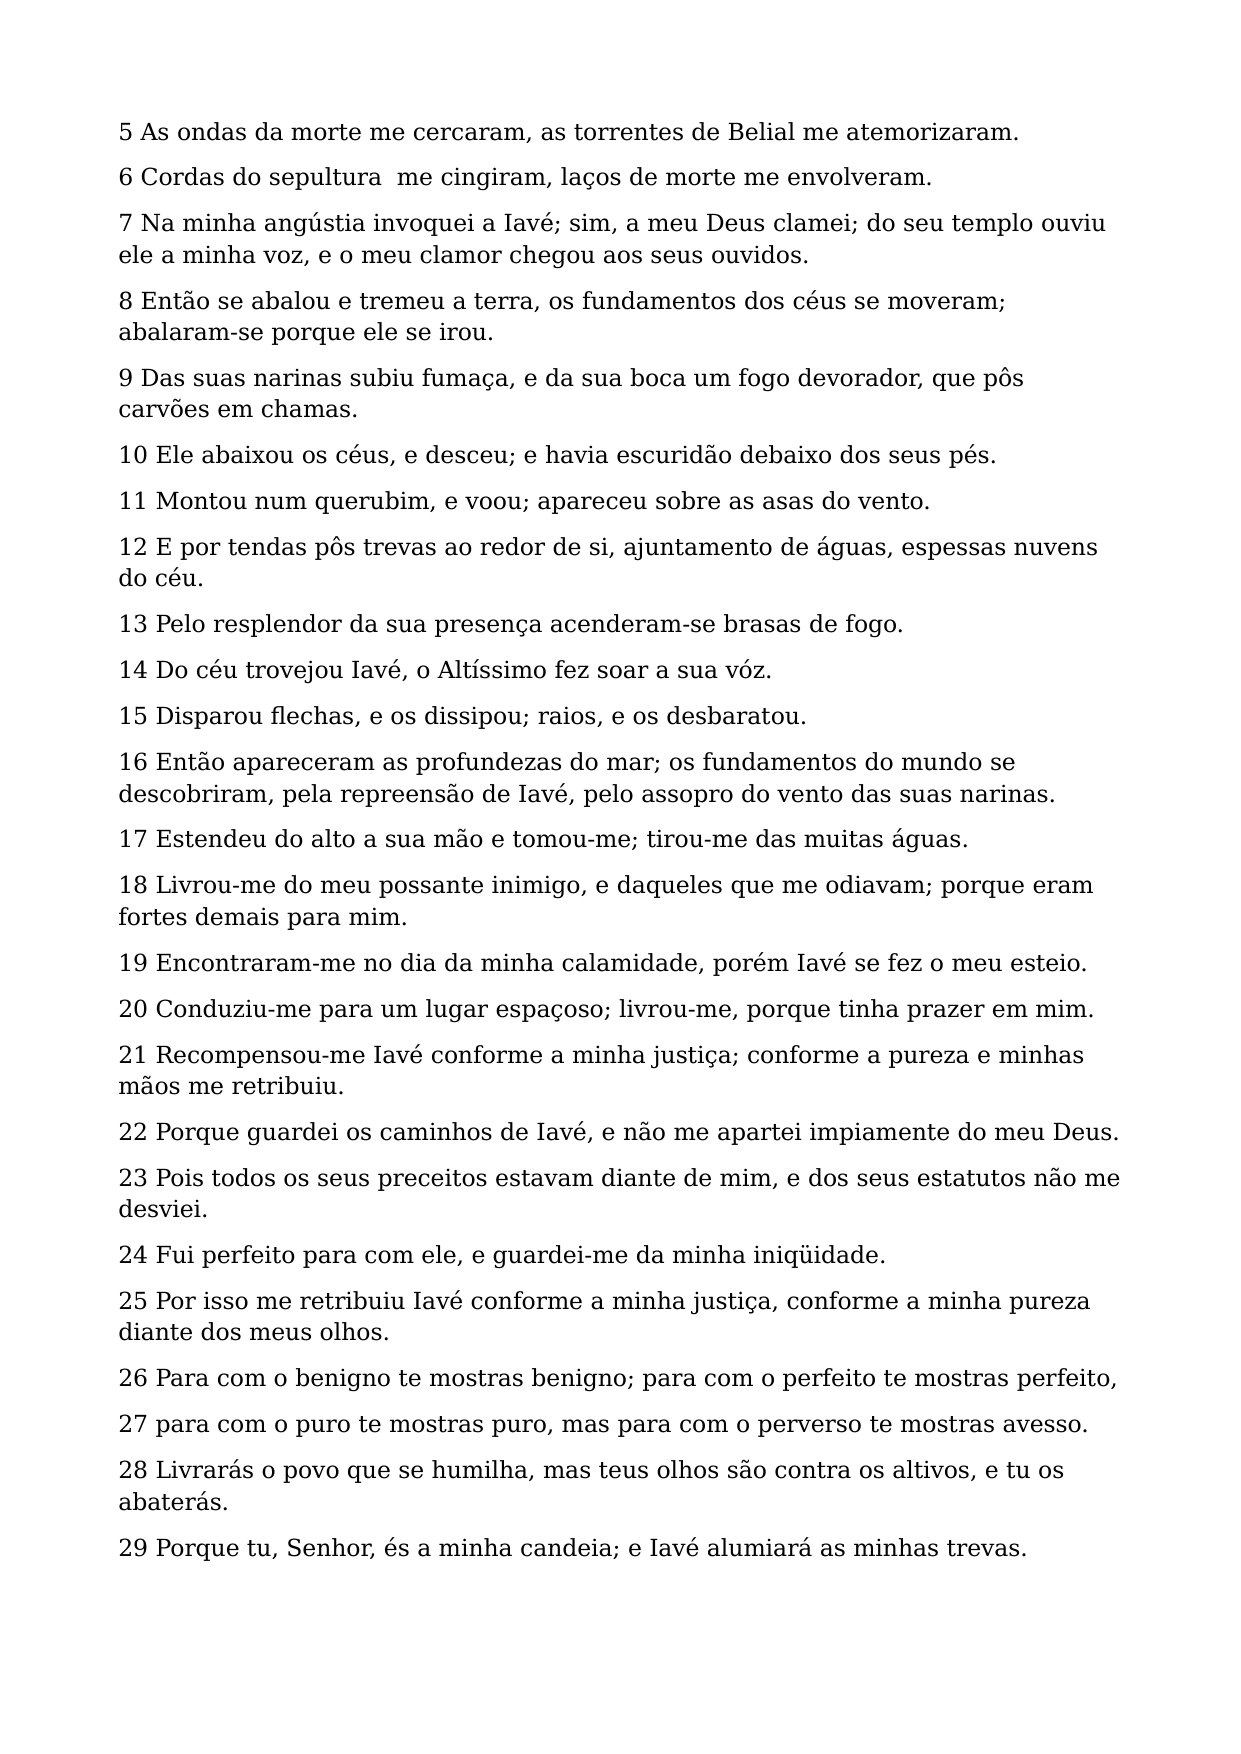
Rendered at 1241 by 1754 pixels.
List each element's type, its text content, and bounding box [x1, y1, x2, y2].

text 18 Livrou-me do meu possante inimigo, e daqueles que me odiavam; porque eram fortes demais para mim. [118, 872, 1122, 931]
text 7 Na minha angústia invoquei a Iavé; sim, a meu Deus clamei; do seu templo ouviu ele a minha voz, e o meu clamor chegou aos seus ouvidos. [118, 210, 1122, 269]
text 23 Pois todos os seus preceitos estavam diante de mim, e dos seus estatutos não me desviei. [118, 1164, 1122, 1223]
text 12 E por tendas pôs trevas ao redor de si, ajuntamento de águas, espessas nuvens do céu. [118, 534, 1122, 592]
text 6 Cordas do sepultura me cingiram, laços de morte me envolveram. [118, 164, 1122, 191]
text 21 Recompensou-me Iavé conforme a minha justiça; conforme a pureza e minhas mãos me retribuiu. [118, 1041, 1122, 1100]
text 11 Montou num querubim, e voou; apareceu sobre as asas do vento. [118, 488, 1122, 515]
text 20 Conduziu-me para um lugar espaçoso; livrou-me, porque tinha prazer em mim. [118, 995, 1122, 1023]
text 5 As ondas da morte me cercaram, as torrentes de Belial me atemorizaram. [118, 118, 1122, 145]
text 15 Disparou flechas, e os dissipou; raios, e os desbaratou. [118, 703, 1122, 730]
text 25 Por isso me retribuiu Iavé conforme a minha justiça, conforme a minha pureza diante dos meus olhos. [118, 1288, 1122, 1346]
text 14 Do céu trovejou Iavé, o Altíssimo fez soar a sua vóz. [118, 657, 1122, 684]
text 13 Pelo resplendor da sua presença acenderam-se brasas de fogo. [118, 611, 1122, 638]
text 24 Fui perfeito para com ele, e guardei-me da minha iniqüidade. [118, 1242, 1122, 1269]
text 28 Livrarás o povo que se humilha, mas teus olhos são contra os altivos, e tu os abaterás. [118, 1457, 1122, 1516]
text 29 Porque tu, Senhor, és a minha candeia; e Iavé alumiará as minhas trevas. [118, 1534, 1122, 1561]
text 10 Ele abaixou os céus, e desceu; e havia escuridão debaixo dos seus pés. [118, 442, 1122, 469]
text 17 Estendeu do alto a sua mão e tomou-me; tirou-me das muitas águas. [118, 826, 1122, 853]
text 26 Para com o benigno te mostras benigno; para com o perfeito te mostras perfeito, [118, 1365, 1122, 1392]
text 8 Então se abalou e tremeu a terra, os fundamentos dos céus se moveram; abalaram-se porque ele se irou. [118, 287, 1122, 346]
text 16 Então apareceram as profundezas do mar; os fundamentos do mundo se descobriram, pela repreensão de Iavé, pelo assopro do vento das suas narinas. [118, 749, 1122, 807]
text 9 Das suas narinas subiu fumaça, e da sua boca um fogo devorador, que pôs carvões em chamas. [118, 364, 1122, 423]
text 22 Porque guardei os caminhos de Iavé, e não me apartei impiamente do meu Deus. [118, 1118, 1122, 1146]
text 19 Encontraram-me no dia da minha calamidade, porém Iavé se fez o meu esteio. [118, 949, 1122, 977]
text 27 para com o puro te mostras puro, mas para com o perverso te mostras avesso. [118, 1411, 1122, 1438]
